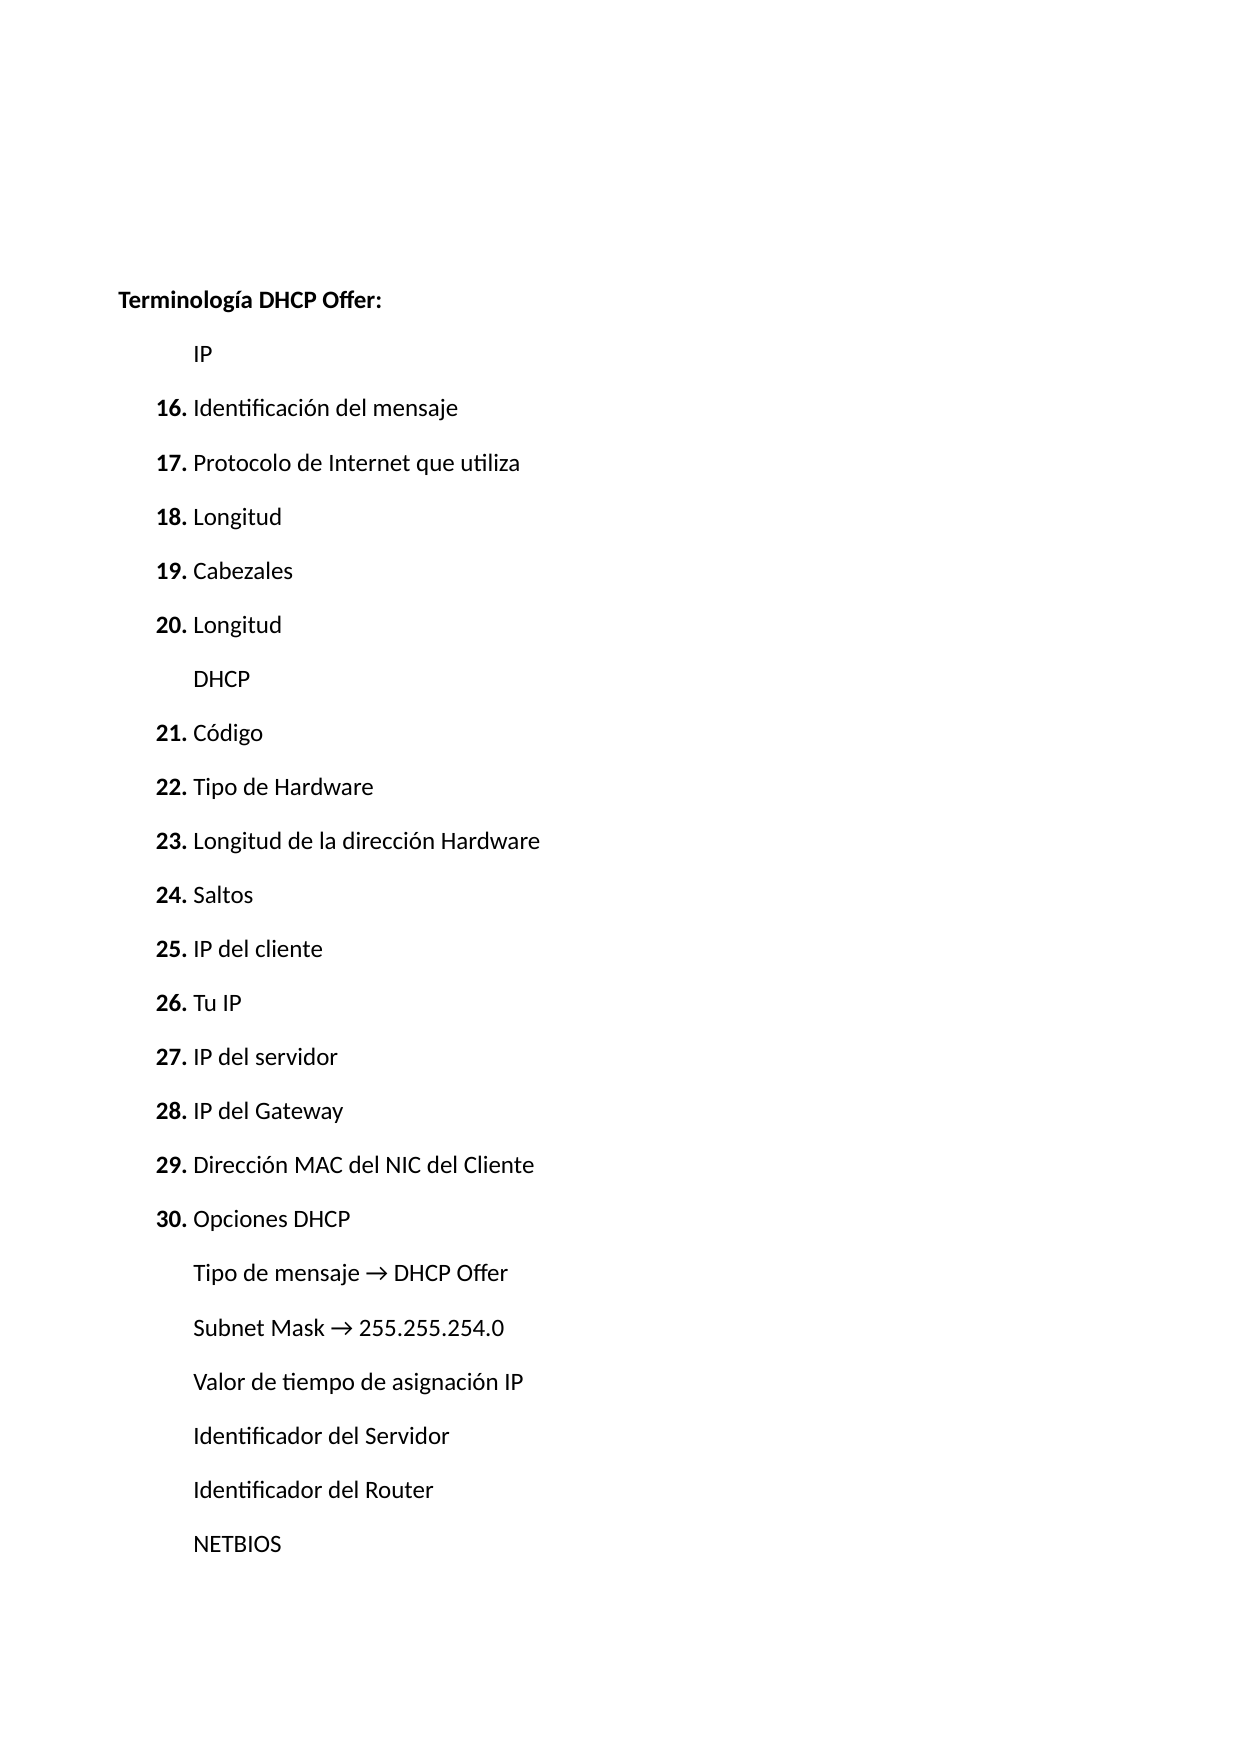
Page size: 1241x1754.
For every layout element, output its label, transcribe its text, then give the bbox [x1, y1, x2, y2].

list Subnet Mask → 255.255.254.0 [156, 1312, 1122, 1342]
list Longitud [156, 501, 1122, 531]
list DHCP [156, 663, 1122, 693]
list NETBIOS [156, 1528, 1122, 1558]
list Identificador del Router [156, 1474, 1122, 1504]
list Tipo de mensaje → DHCP Offer [156, 1258, 1122, 1288]
list Cabezales [156, 555, 1122, 585]
list IP del servidor [156, 1041, 1122, 1072]
list Longitud de la dirección Hardware [156, 825, 1122, 856]
list Longitud [156, 609, 1122, 639]
list Código [156, 717, 1122, 747]
list Identificador del Servidor [156, 1420, 1122, 1450]
list Valor de tiempo de asignación IP [156, 1366, 1122, 1396]
list Opciones DHCP [156, 1203, 1122, 1234]
list Protocolo de Internet que utiliza [156, 447, 1122, 477]
text Terminología DHCP Offer: [118, 284, 1122, 315]
list Tu IP [156, 987, 1122, 1018]
list Dirección MAC del NIC del Cliente [156, 1149, 1122, 1180]
list IP [156, 338, 1122, 369]
list Identificación del mensaje [156, 393, 1122, 423]
list Saltos [156, 879, 1122, 910]
list IP del cliente [156, 933, 1122, 964]
list IP del Gateway [156, 1095, 1122, 1126]
list Tipo de Hardware [156, 771, 1122, 802]
